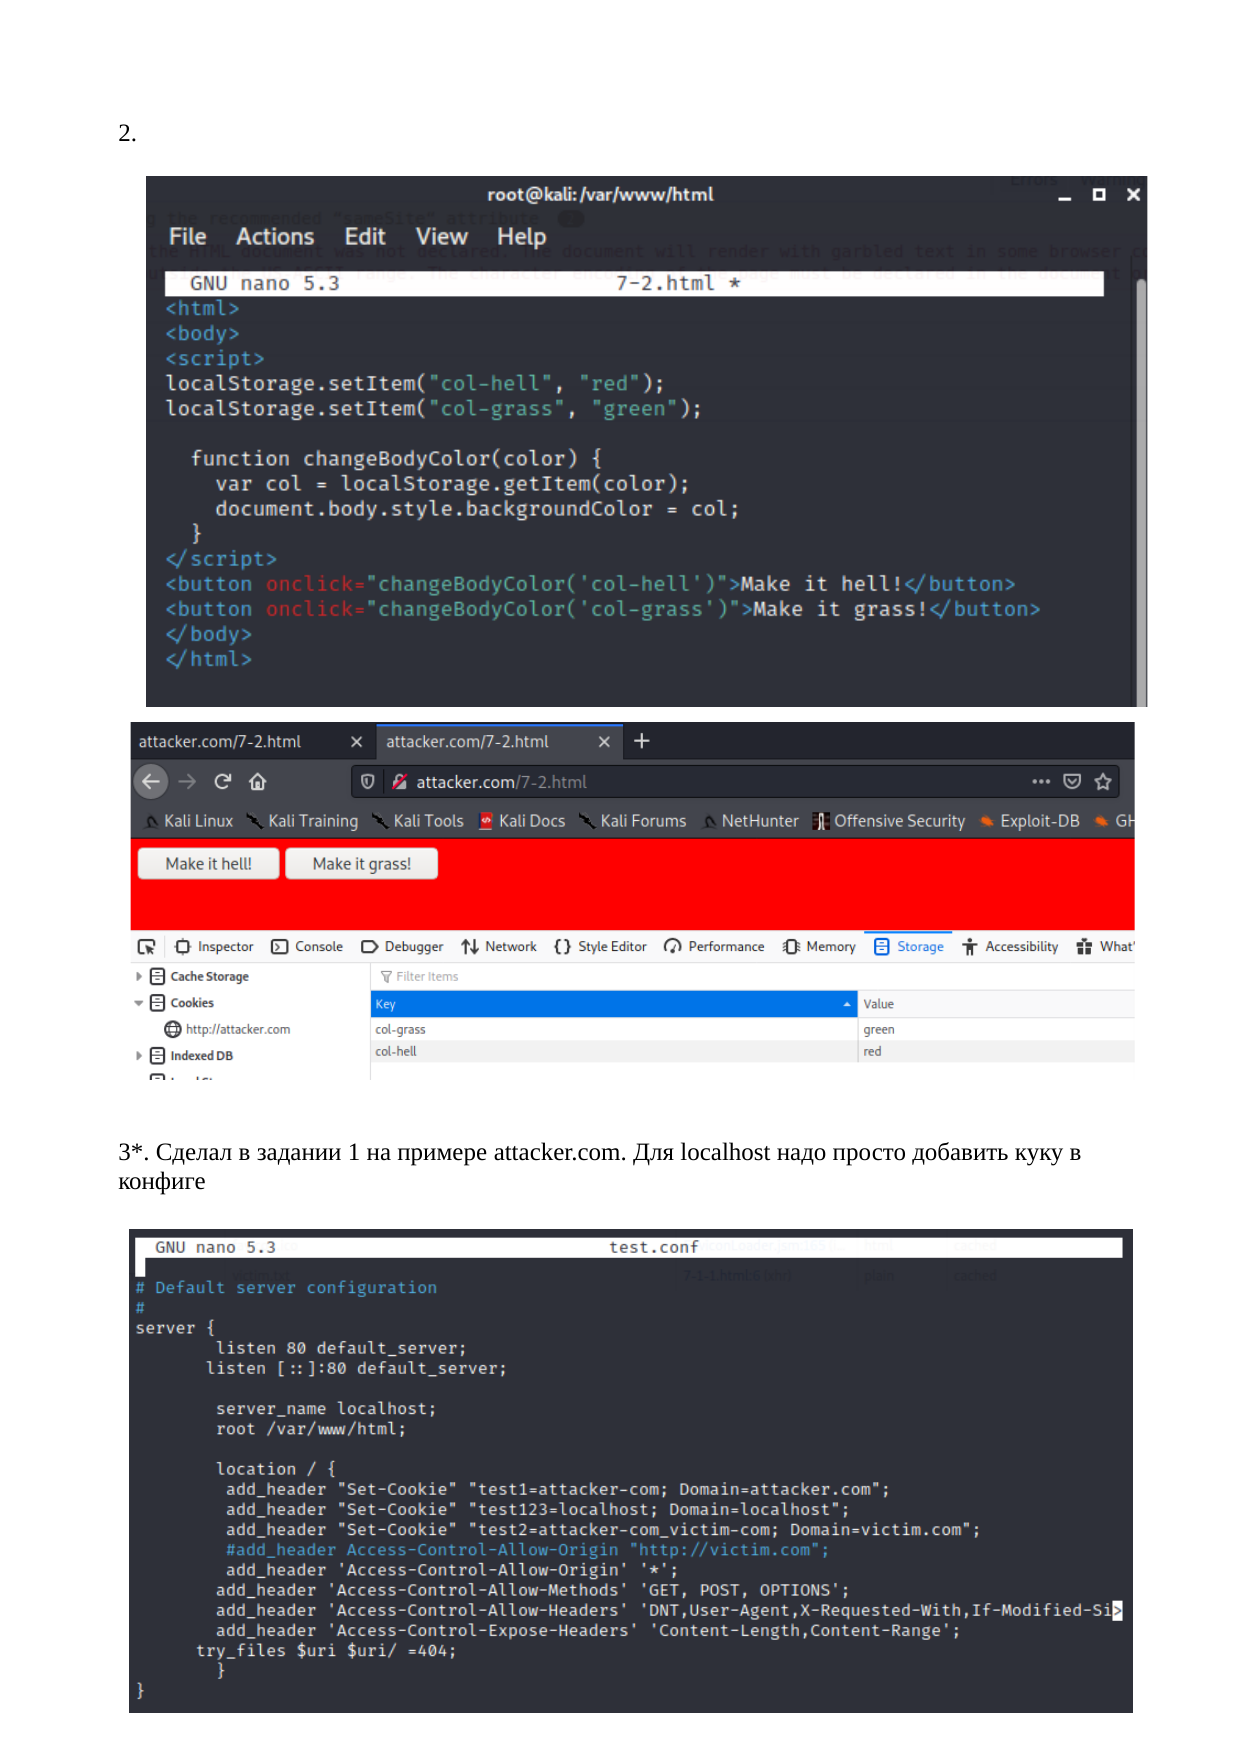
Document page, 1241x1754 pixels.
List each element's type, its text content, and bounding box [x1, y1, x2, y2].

picture [130, 722, 1135, 1080]
picture [146, 176, 1148, 707]
text 2. [118, 118, 1122, 147]
picture [129, 1229, 1133, 1713]
text 3*. Сделал в задании 1 на примере attacker.com. Для localhost надо просто добавить куку в конфиге [118, 1137, 1122, 1195]
